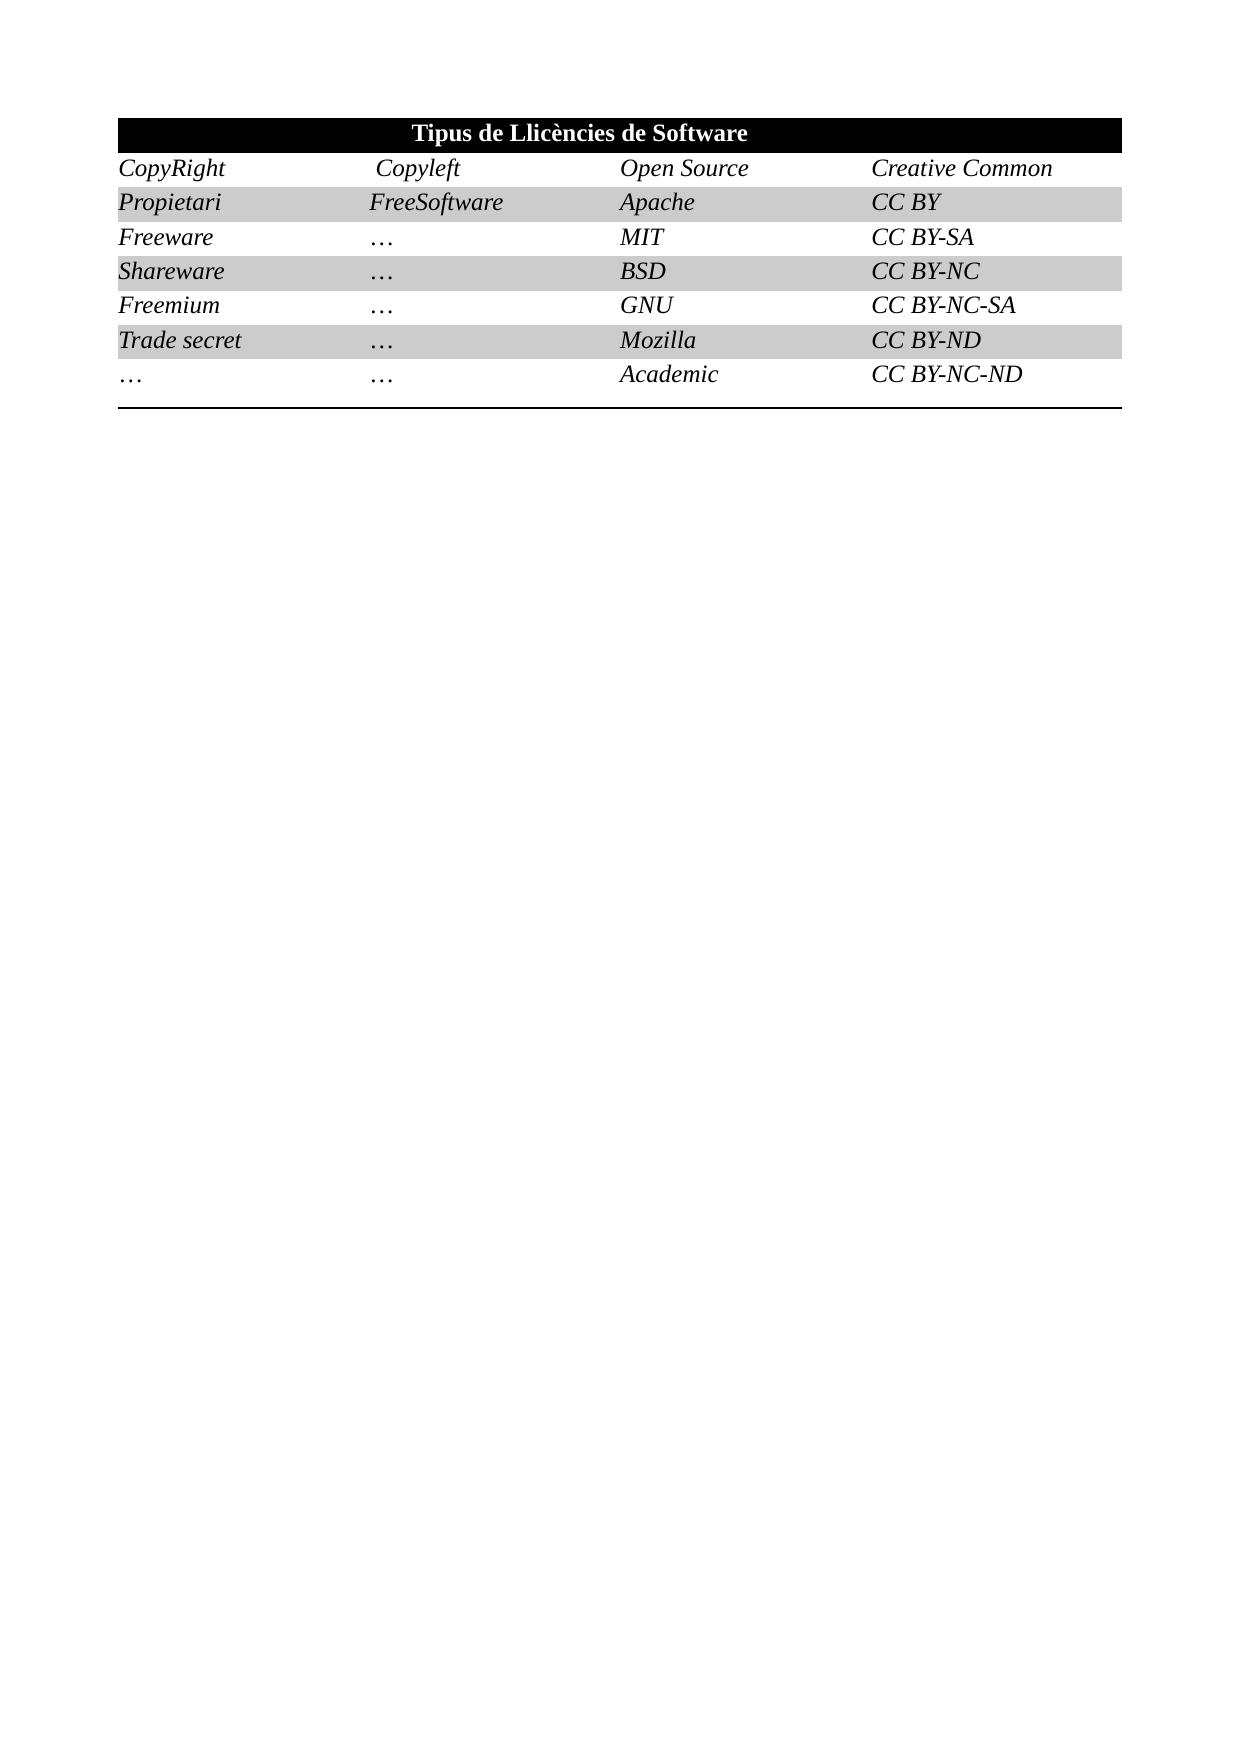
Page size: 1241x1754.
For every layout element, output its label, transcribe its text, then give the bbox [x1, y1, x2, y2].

table_cell Shareware [118, 256, 369, 291]
table_cell BSD [620, 256, 871, 291]
table_cell … [369, 291, 620, 325]
table_cell Academic [620, 360, 871, 407]
table_cell Freeware [118, 222, 369, 256]
table_cell CC BY-NC-ND [871, 360, 1122, 407]
table_cell CC BY-NC-SA [871, 291, 1122, 325]
table_cell CC BY-ND [871, 325, 1122, 359]
table_cell Mozilla [620, 325, 871, 359]
table_cell Copyleft [369, 153, 620, 187]
table_cell Apache [620, 187, 871, 222]
table_cell CC BY [871, 187, 1122, 222]
table_cell MIT [620, 222, 871, 256]
table_cell Open Source [620, 153, 871, 187]
table_cell … [369, 222, 620, 256]
table_cell … [369, 360, 620, 407]
table_cell FreeSoftware [369, 187, 620, 222]
table_cell … [369, 256, 620, 291]
table_cell Freemium [118, 291, 369, 325]
table_cell GNU [620, 291, 871, 325]
table_cell CC BY-SA [871, 222, 1122, 256]
table_cell Trade secret [118, 325, 369, 359]
table_cell Creative Common [871, 153, 1122, 187]
table_header Tipus de Llicències de Software [118, 118, 1122, 153]
table_cell CC BY-NC [871, 256, 1122, 291]
table_cell … [369, 325, 620, 359]
table_cell … [118, 360, 369, 407]
table_cell CopyRight [118, 153, 369, 187]
table_cell Propietari [118, 187, 369, 222]
